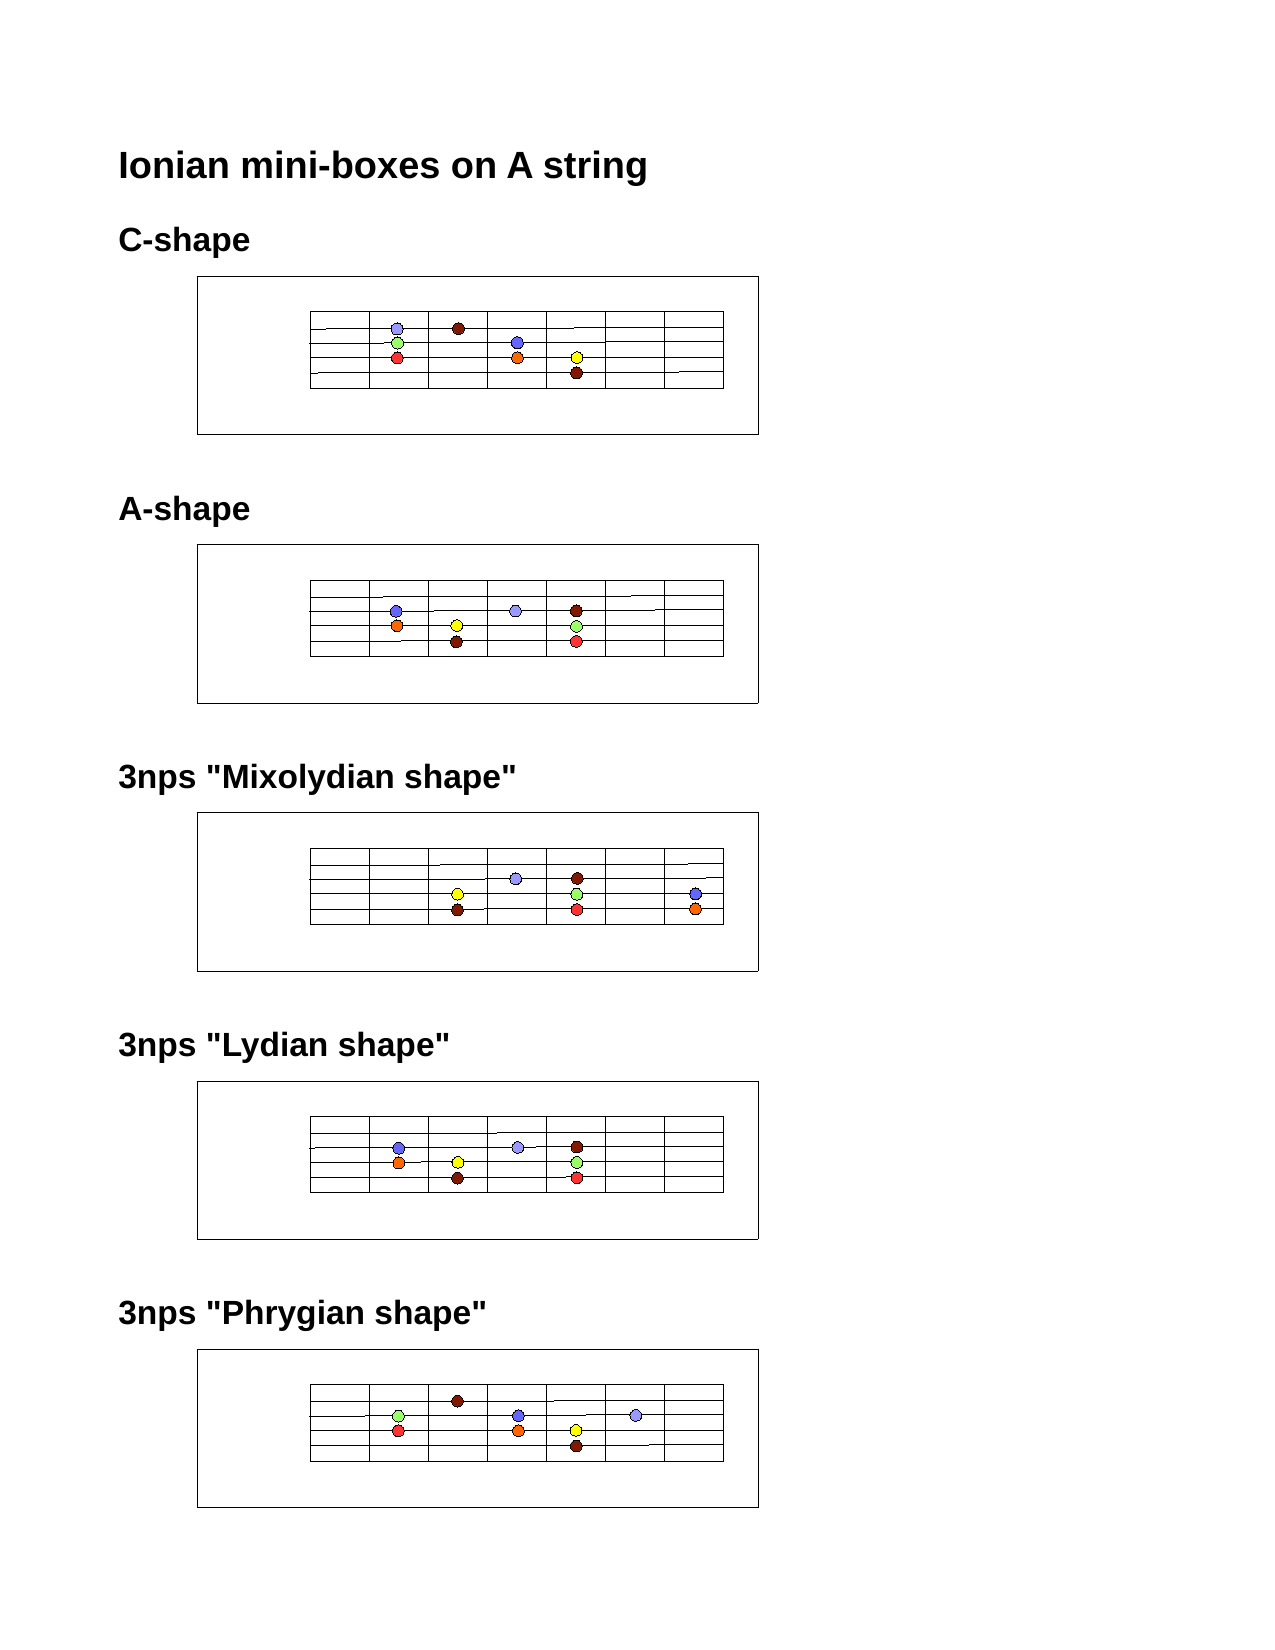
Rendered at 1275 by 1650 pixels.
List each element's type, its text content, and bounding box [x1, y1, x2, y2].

subtitle C-shape [118, 220, 1157, 259]
subtitle 3nps "Mixolydian shape" [118, 757, 1157, 795]
subtitle Ionian mini-boxes on A string [118, 143, 1157, 187]
subtitle 3nps "Phrygian shape" [118, 1293, 1157, 1332]
subtitle A-shape [118, 488, 1157, 527]
subtitle 3nps "Lydian shape" [118, 1025, 1157, 1063]
